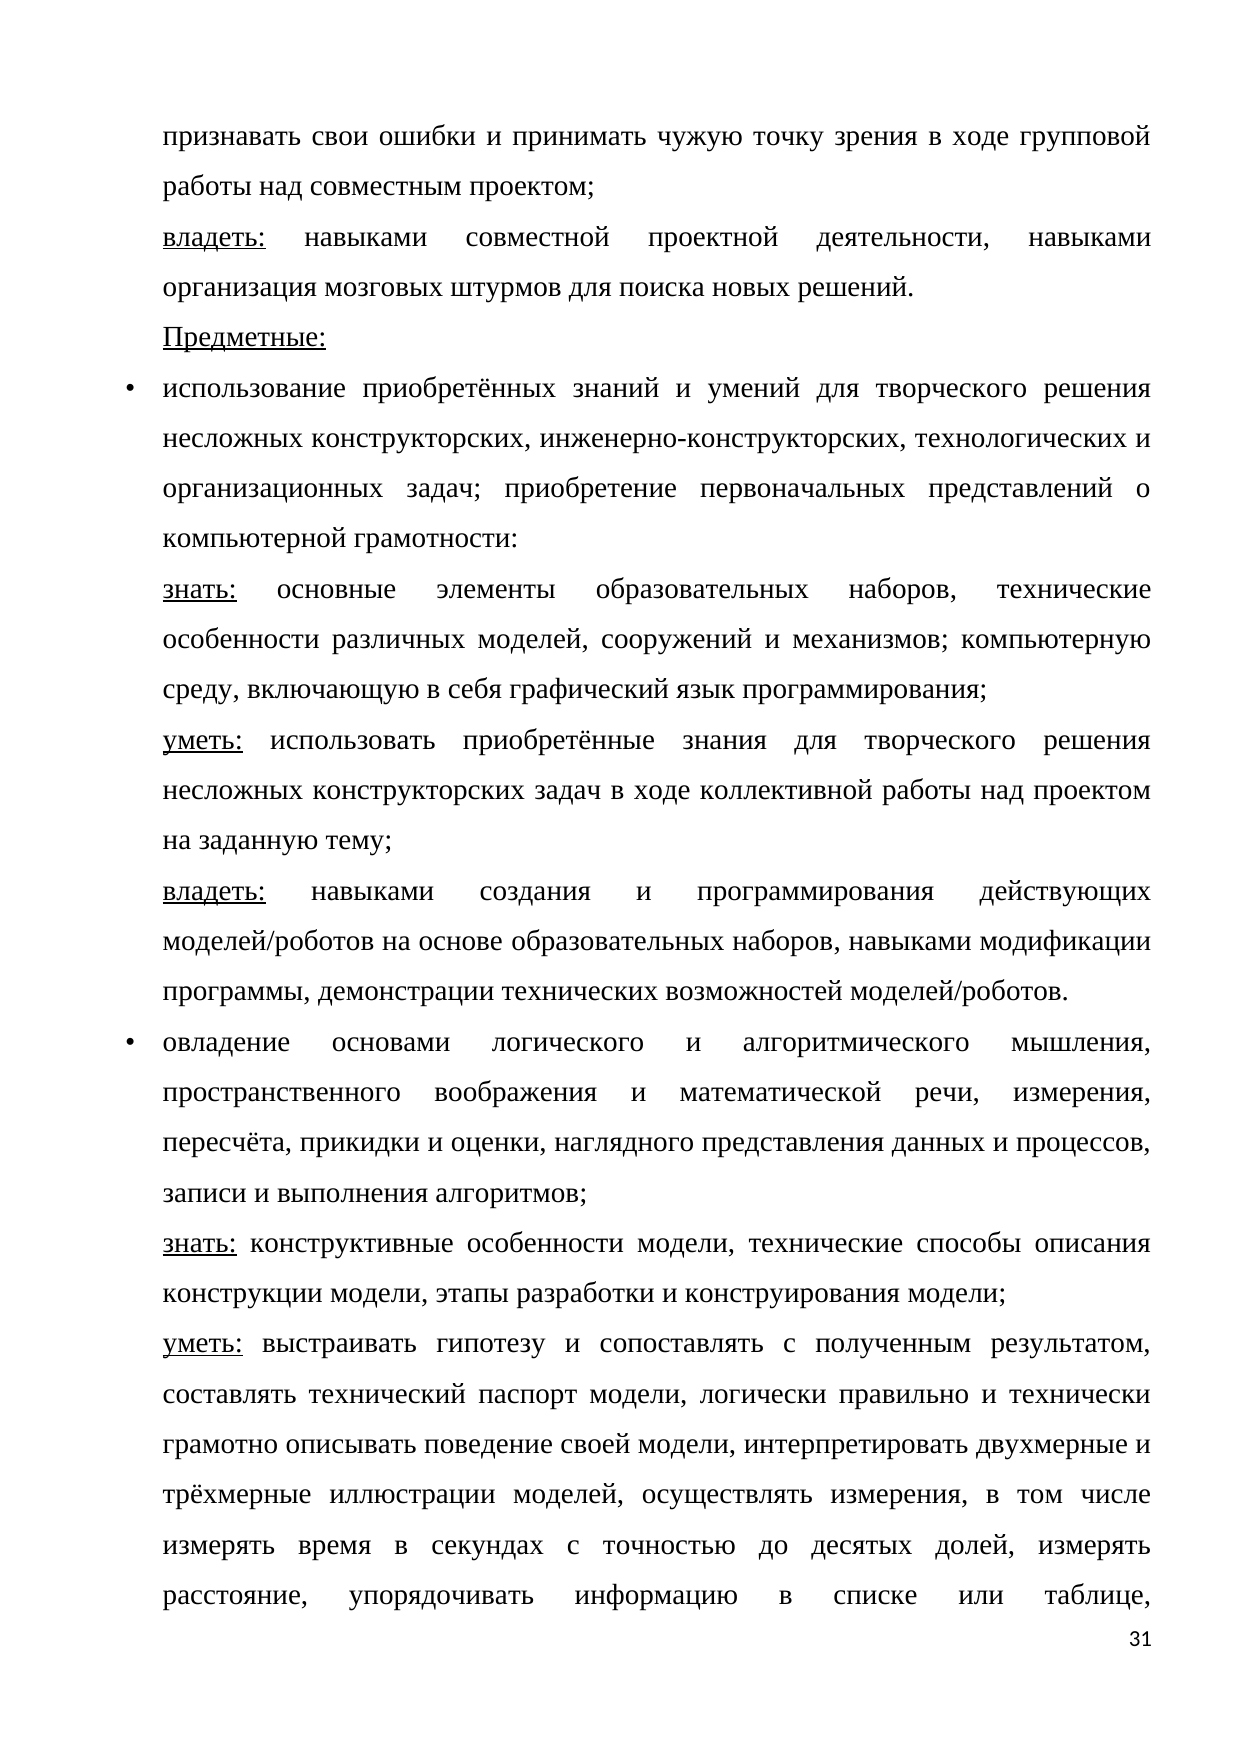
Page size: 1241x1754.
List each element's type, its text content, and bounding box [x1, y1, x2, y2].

list использование приобретённых знаний и умений для творческого решения несложных конструкторских, инженерно-конструкторских, технологических и организационных задач; приобретение первоначальных представлений о компьютерной грамотности: [125, 370, 1152, 554]
text Предметные: [162, 319, 1152, 353]
text знать: основные элементы образовательных наборов, технические особенности различных моделей, сооружений и механизмов; компьютерную среду, включающую в себя графический язык программирования; [162, 571, 1152, 705]
text знать: конструктивные особенности модели, технические способы описания конструкции модели, этапы разработки и конструирования модели; [162, 1225, 1152, 1309]
list овладение основами логического и алгоритмического мышления, пространственного воображения и математической речи, измерения, пересчёта, прикидки и оценки, наглядного представления данных и процессов, записи и выполнения алгоритмов; [125, 1024, 1152, 1208]
text уметь: выстраивать гипотезу и сопоставлять с полученным результатом, составлять технический паспорт модели, логически правильно и технически грамотно описывать поведение своей модели, интерпретировать двухмерные и трёхмерные иллюстрации моделей, осуществлять измерения, в том числе измерять время в секундах с точностью до десятых долей, измерять расстояние, упорядочивать информацию в списке или таблице, [162, 1326, 1152, 1611]
text владеть: навыками совместной проектной деятельности, навыками организация мозговых штурмов для поиска новых решений. [162, 219, 1152, 303]
text уметь: использовать приобретённые знания для творческого решения несложных конструкторских задач в ходе коллективной работы над проектом на заданную тему; [162, 722, 1152, 856]
text признавать свои ошибки и принимать чужую точку зрения в ходе групповой работы над совместным проектом; [162, 118, 1152, 202]
text владеть: навыками создания и программирования действующих моделей/роботов на основе образовательных наборов, навыками модификации программы, демонстрации технических возможностей моделей/роботов. [162, 873, 1152, 1007]
